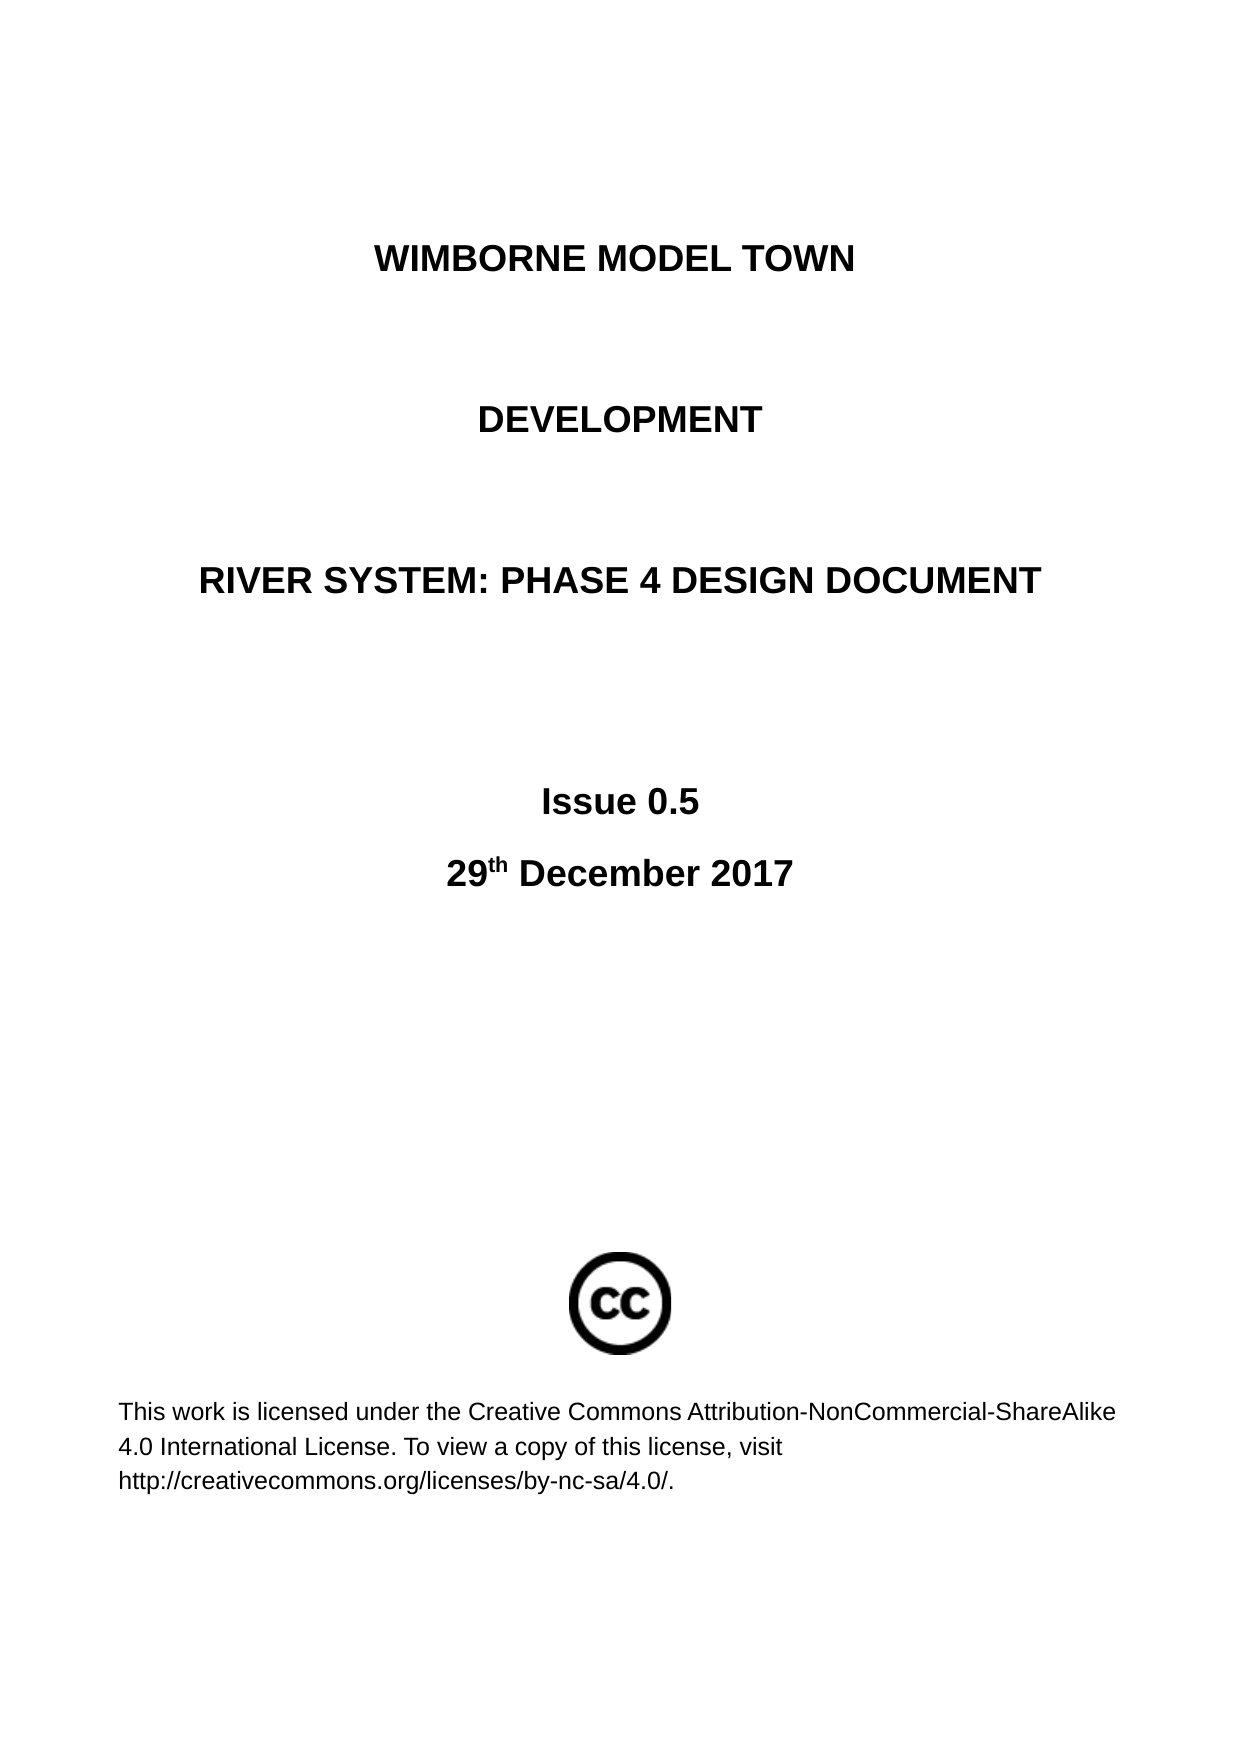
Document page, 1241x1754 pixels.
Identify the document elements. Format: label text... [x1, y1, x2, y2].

text This work is licensed under the Creative Commons Attribution-NonCommercial-ShareAlike 4.0 International License. To view a copy of this license, visit http://creativecommons.org/licenses/by-nc-sa/4.0/. [118, 1397, 1122, 1495]
text DEVELOPMENT [118, 397, 1122, 441]
text WIMBORNE MODEL TOWN [118, 236, 1122, 279]
text 29th December 2017 [118, 852, 1122, 895]
picture [569, 1252, 672, 1355]
text RIVER SYSTEM: PHASE 4 DESIGN DOCUMENT [118, 559, 1122, 602]
text Issue 0.5 [118, 779, 1122, 822]
